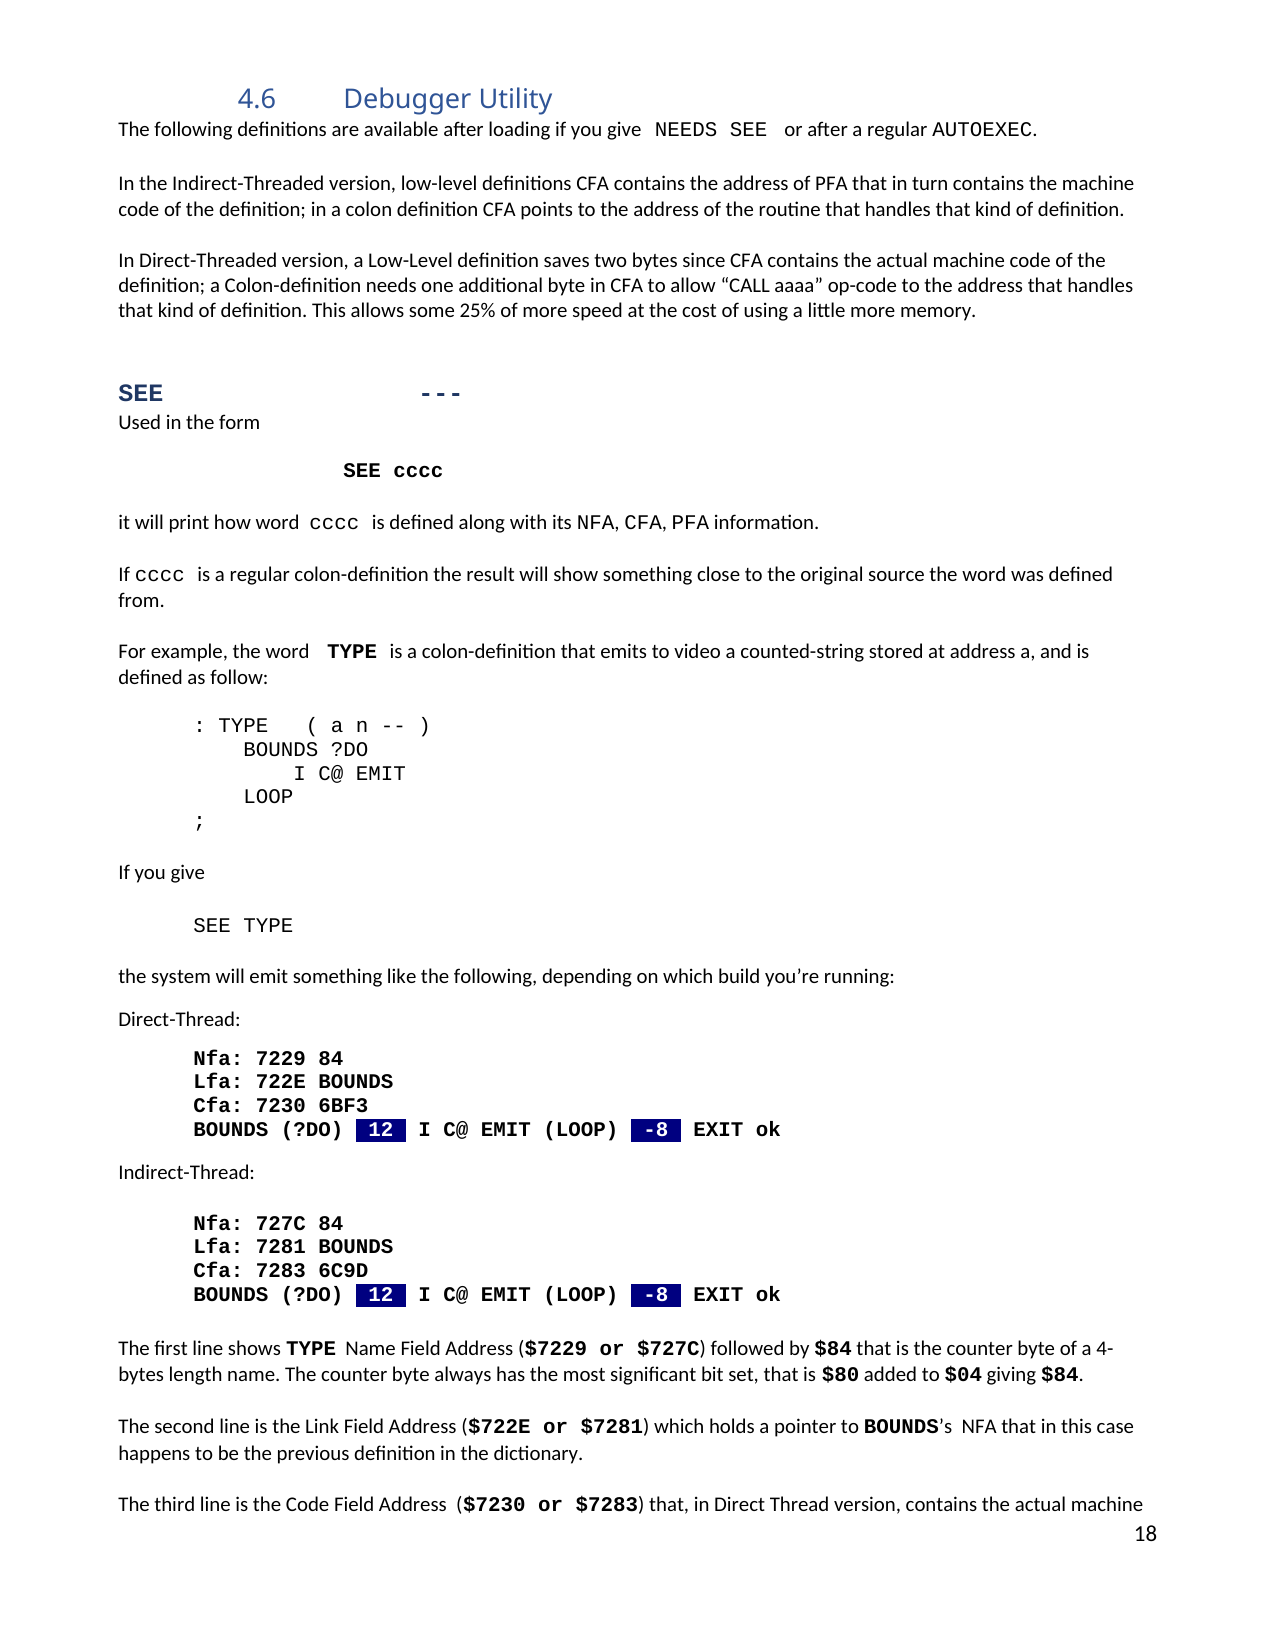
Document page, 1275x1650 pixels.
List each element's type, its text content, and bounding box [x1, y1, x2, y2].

text LOOP [193, 786, 1157, 810]
subtitle SEE --- [118, 381, 1157, 409]
text the system will emit something like the following, depending on which build you’re running: [118, 964, 1157, 989]
text The following definitions are available after loading if you give NEEDS SEE or after a regular AUTOEXEC. [118, 116, 1157, 171]
text : TYPE ( a n -- ) [193, 715, 1157, 739]
text The third line is the Code Field Address ($7230 or $7283) that, in Direct Thread version, contains the actual machine [118, 1491, 1157, 1517]
text Nfa: 727C 84 Lfa: 7281 BOUNDS Cfa: 7283 6C9D BOUNDS (?DO) 12 I C@ EMIT (LOOP) -8 EXIT ok [193, 1213, 1157, 1307]
text SEE cccc [118, 460, 1157, 483]
text For example, the word TYPE is a colon-definition that emits to video a counted-string stored at address a, and is defined as follow: [118, 638, 1157, 690]
text BOUNDS ?DO [193, 739, 1157, 763]
text Used in the form [118, 409, 1157, 460]
text The second line is the Link Field Address ($722E or $7281) which holds a pointer to BOUNDS’s NFA that in this case happens to be the previous definition in the dictionary. [118, 1413, 1157, 1465]
text In the Indirect-Threaded version, low-level definitions CFA contains the address of PFA that in turn contains the machine code of the definition; in a colon definition CFA points to the address of the routine that handles that kind of definition. [118, 171, 1157, 221]
text ; [193, 810, 1157, 833]
text If cccc is a regular colon-definition the result will show something close to the original source the word was defined from. [118, 561, 1157, 613]
text SEE TYPE [118, 910, 1157, 938]
text I C@ EMIT [193, 763, 1157, 786]
text it will print how word cccc is defined along with its NFA, CFA, PFA information. [118, 483, 1157, 535]
text If you give [118, 859, 1157, 910]
text The first line shows TYPE Name Field Address ($7229 or $727C) followed by $84 that is the counter byte of a 4-bytes length name. The counter byte always has the most significant bit set, that is $80 added to $04 giving $84. [118, 1335, 1157, 1388]
text Nfa: 7229 84 Lfa: 722E BOUNDS Cfa: 7230 6BF3 BOUNDS (?DO) 12 I C@ EMIT (LOOP) -8 EXIT ok [193, 1048, 1157, 1142]
text In Direct-Threaded version, a Low-Level definition saves two bytes since CFA contains the actual machine code of the definition; a Colon-definition needs one additional byte in CFA to allow “CALL aaaa” op-code to the address that handles that kind of definition. This allows some 25% of more speed at the cost of using a little more memory. [118, 247, 1157, 323]
text Direct-Thread: [118, 1006, 1157, 1031]
text Indirect-Thread: [118, 1159, 1157, 1184]
subtitle Debugger Utility [231, 79, 1157, 116]
